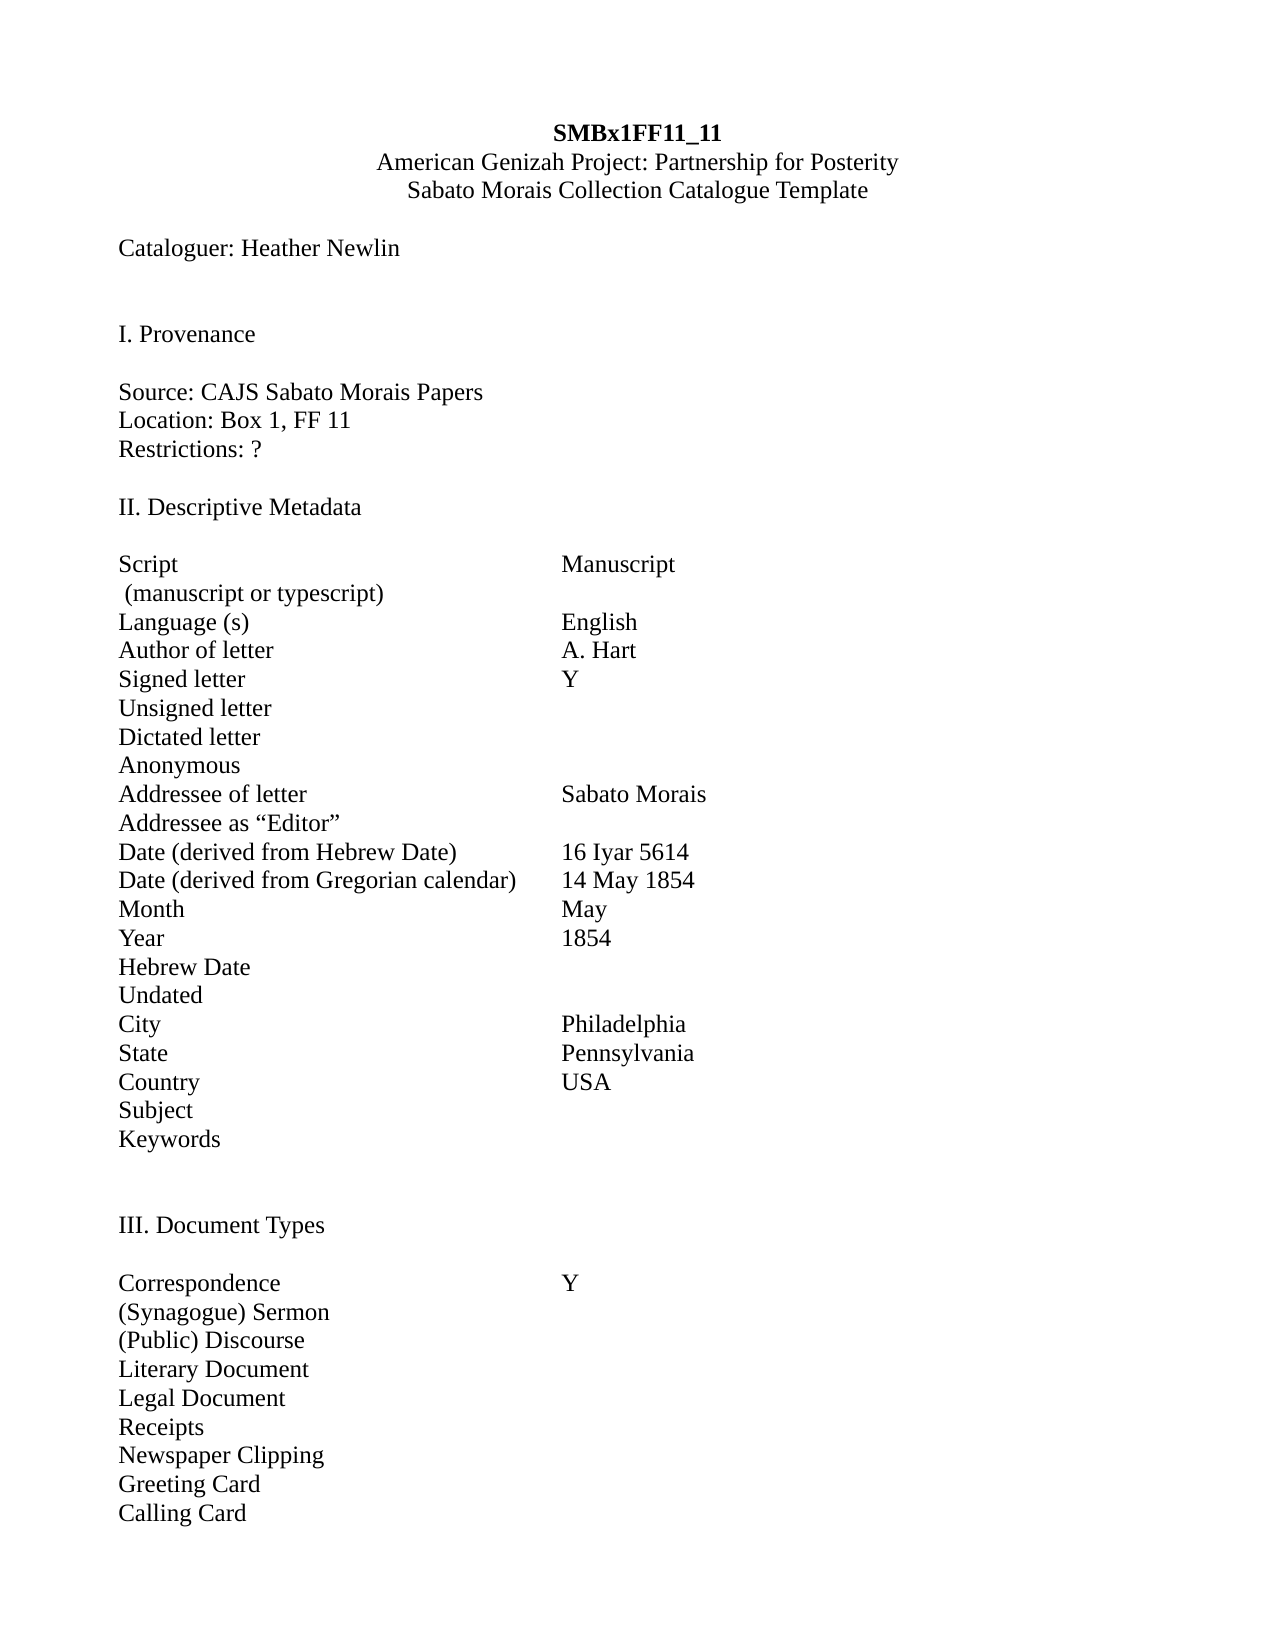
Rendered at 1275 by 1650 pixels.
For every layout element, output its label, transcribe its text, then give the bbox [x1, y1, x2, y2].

text III. Document Types [118, 1211, 1157, 1239]
text Date (derived from Hebrew Date) 16 Iyar 5614 [118, 837, 1157, 866]
text Sabato Morais Collection Catalogue Template [118, 176, 1157, 204]
text Signed letter Y [118, 664, 1157, 693]
text Hebrew Date [118, 952, 1157, 981]
text Restrictions: ? [118, 434, 1157, 463]
text Country USA [118, 1067, 1157, 1096]
text Literary Document [118, 1354, 1157, 1383]
text Addressee as “Editor” [118, 808, 1157, 837]
text Receipts [118, 1412, 1157, 1441]
text Year 1854 [118, 923, 1157, 952]
text II. Descriptive Metadata [118, 492, 1157, 521]
text Unsigned letter [118, 693, 1157, 722]
text Legal Document [118, 1383, 1157, 1412]
text Addressee of letter Sabato Morais [118, 779, 1157, 808]
text Anonymous [118, 751, 1157, 779]
text Dictated letter [118, 722, 1157, 751]
text SMBx1FF11_11 [118, 118, 1157, 147]
text Language (s) English [118, 607, 1157, 636]
text Source: CAJS Sabato Morais Papers [118, 377, 1157, 406]
text Location: Box 1, FF 11 [118, 406, 1157, 434]
text Newspaper Clipping [118, 1441, 1157, 1469]
text (Synagogue) Sermon [118, 1297, 1157, 1326]
text (manuscript or typescript) [118, 578, 1157, 607]
text Month May [118, 894, 1157, 923]
text Script Manuscript [118, 549, 1157, 578]
text Author of letter A. Hart [118, 636, 1157, 664]
text Undated [118, 981, 1157, 1009]
text I. Provenance [118, 319, 1157, 348]
text Keywords [118, 1124, 1157, 1153]
text Date (derived from Gregorian calendar) 14 May 1854 [118, 866, 1157, 894]
text Subject [118, 1096, 1157, 1124]
text (Public) Discourse [118, 1326, 1157, 1354]
text Greeting Card [118, 1469, 1157, 1498]
text Calling Card [118, 1498, 1157, 1527]
text City Philadelphia [118, 1009, 1157, 1038]
text American Genizah Project: Partnership for Posterity [118, 147, 1157, 176]
text Correspondence Y [118, 1268, 1157, 1297]
text State Pennsylvania [118, 1038, 1157, 1067]
text Cataloguer: Heather Newlin [118, 233, 1157, 262]
